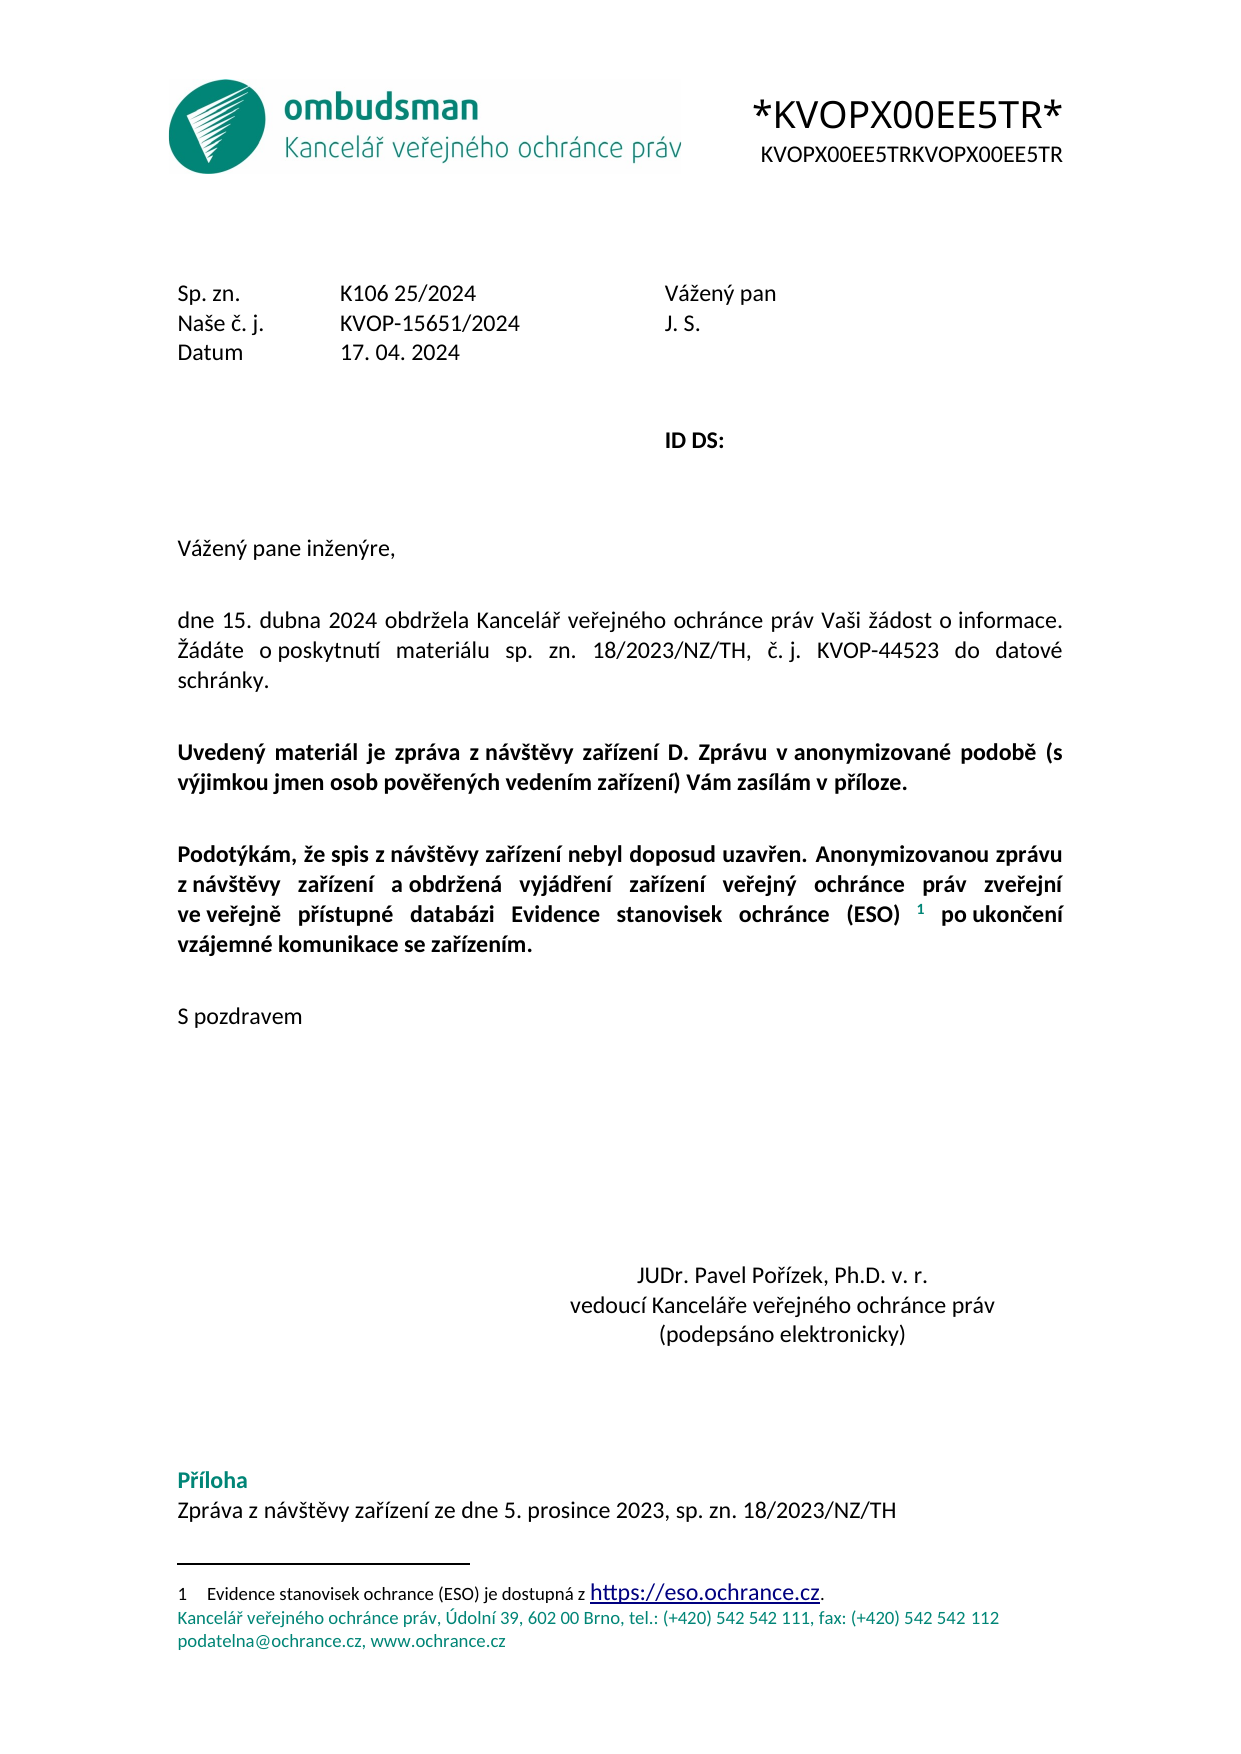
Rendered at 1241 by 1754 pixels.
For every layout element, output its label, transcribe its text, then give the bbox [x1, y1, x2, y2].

text Podotýkám, že spis z návštěvy zařízení nebyl doposud uzavřen. Anonymizovanou zprávu z návštěvy zařízení a obdržená vyjádření zařízení veřejný ochránce práv zveřejní ve veřejně přístupné databázi Evidence stanovisek ochránce (ESO) po ukončení vzájemné komunikace se zařízením. [177, 839, 1063, 959]
text S pozdravem [177, 1001, 1063, 1030]
text Příloha [177, 1466, 1063, 1495]
text (podepsáno elektronicky) [502, 1319, 1063, 1348]
text Vážený pane inženýre, [177, 533, 1063, 563]
table_header Vážený pan J. S. ID DS: [665, 220, 1085, 513]
table_header Sp. zn. Naše č. j. Datum [177, 220, 340, 513]
text Evidence stanovisek ochrance (ESO) je dostupná z https://eso.ochrance.cz. [177, 1577, 1063, 1606]
table_header K106 25/2024 KVOP-15651/2024 17. 04. 2024 [340, 220, 664, 513]
text dne 15. dubna 2024 obdržela Kancelář veřejného ochránce práv Vaši žádost o informace. Žádáte o poskytnutí materiálu sp. zn. 18/2023/NZ/TH, č. j. KVOP-44523 do datové schránky. [177, 605, 1063, 695]
text JUDr. Pavel Pořízek, Ph.D. v. r. [502, 1261, 1063, 1290]
text Zpráva z návštěvy zařízení ze dne 5. prosince 2023, sp. zn. 18/2023/NZ/TH [177, 1495, 1063, 1524]
text Uvedený materiál je zpráva z návštěvy zařízení D. Zprávu v anonymizované podobě (s výjimkou jmen osob pověřených vedením zařízení) Vám zasílám v příloze. [177, 737, 1063, 797]
text vedoucí Kanceláře veřejného ochránce práv [502, 1290, 1063, 1319]
